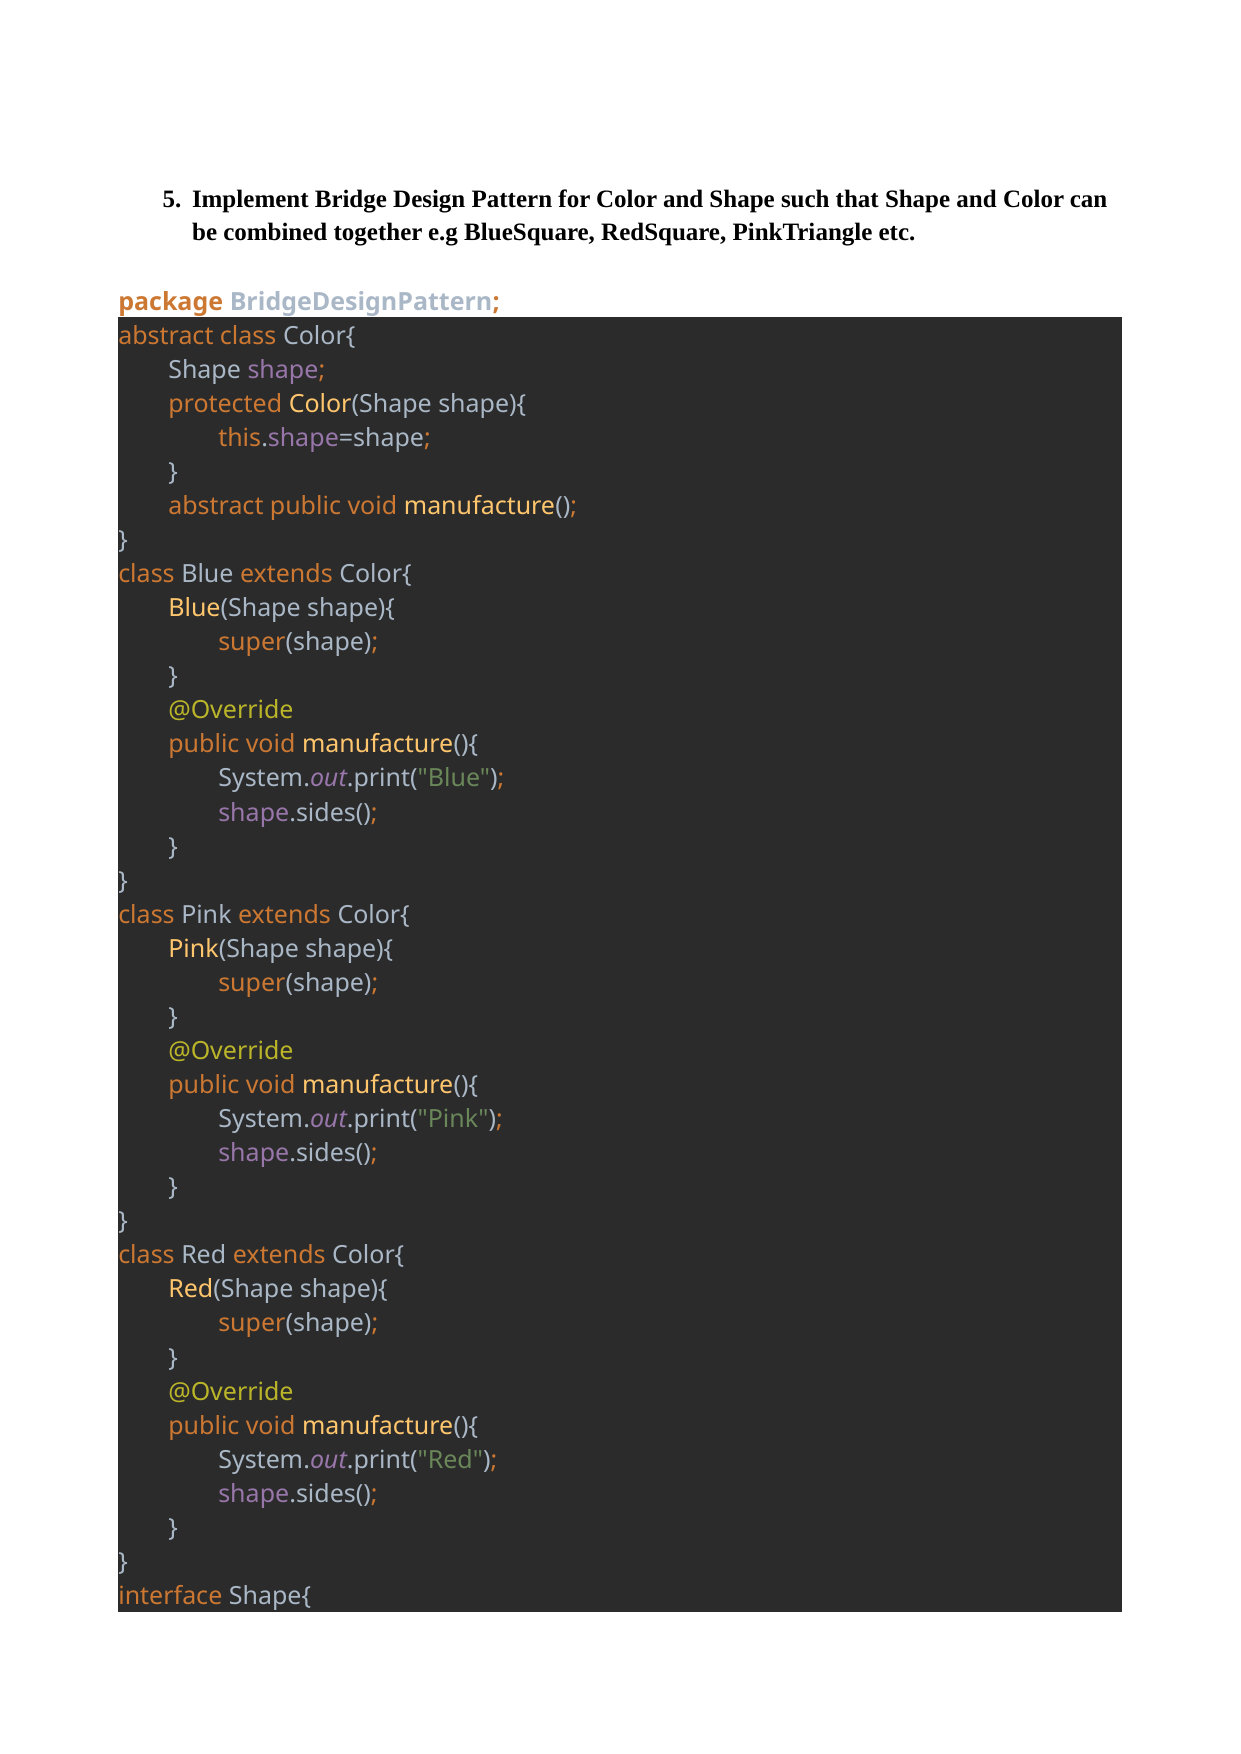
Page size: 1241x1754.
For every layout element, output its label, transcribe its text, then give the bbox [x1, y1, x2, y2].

text abstract class Color{ [118, 317, 1122, 351]
text System.out.print("Red"); [118, 1441, 1122, 1475]
text } [118, 862, 1122, 896]
text } [118, 1203, 1122, 1237]
text shape.sides(); [118, 794, 1122, 828]
text this.shape=shape; [118, 419, 1122, 453]
text super(shape); [118, 624, 1122, 658]
text System.out.print("Blue"); [118, 760, 1122, 794]
text } [118, 453, 1122, 488]
text } [118, 522, 1122, 556]
text package BridgeDesignPattern; [118, 283, 1122, 317]
text } [118, 658, 1122, 692]
text class Red extends Color{ [118, 1237, 1122, 1271]
text System.out.print("Pink"); [118, 1101, 1122, 1135]
text Shape shape; [118, 351, 1122, 385]
text public void manufacture(){ [118, 1067, 1122, 1101]
text Blue(Shape shape){ [118, 590, 1122, 624]
text super(shape); [118, 964, 1122, 998]
text Red(Shape shape){ [118, 1271, 1122, 1305]
text } [118, 1509, 1122, 1543]
text abstract public void manufacture(); [118, 488, 1122, 522]
text class Pink extends Color{ [118, 896, 1122, 930]
text } [118, 998, 1122, 1033]
text @Override [118, 692, 1122, 726]
text } [118, 828, 1122, 862]
text shape.sides(); [118, 1475, 1122, 1509]
text public void manufacture(){ [118, 1407, 1122, 1441]
text @Override [118, 1033, 1122, 1067]
text } [118, 1543, 1122, 1578]
text } [118, 1339, 1122, 1373]
text @Override [118, 1373, 1122, 1407]
text shape.sides(); [118, 1135, 1122, 1169]
text class Blue extends Color{ [118, 556, 1122, 590]
text interface Shape{ [118, 1578, 1122, 1612]
text Pink(Shape shape){ [118, 930, 1122, 964]
list Implement Bridge Design Pattern for Color and Shape such that Shape and Color can be combined together e.g BlueSquare, RedSquare, PinkTriangle etc. [162, 184, 1122, 246]
text } [118, 1169, 1122, 1203]
text protected Color(Shape shape){ [118, 385, 1122, 419]
text super(shape); [118, 1305, 1122, 1339]
text public void manufacture(){ [118, 726, 1122, 760]
